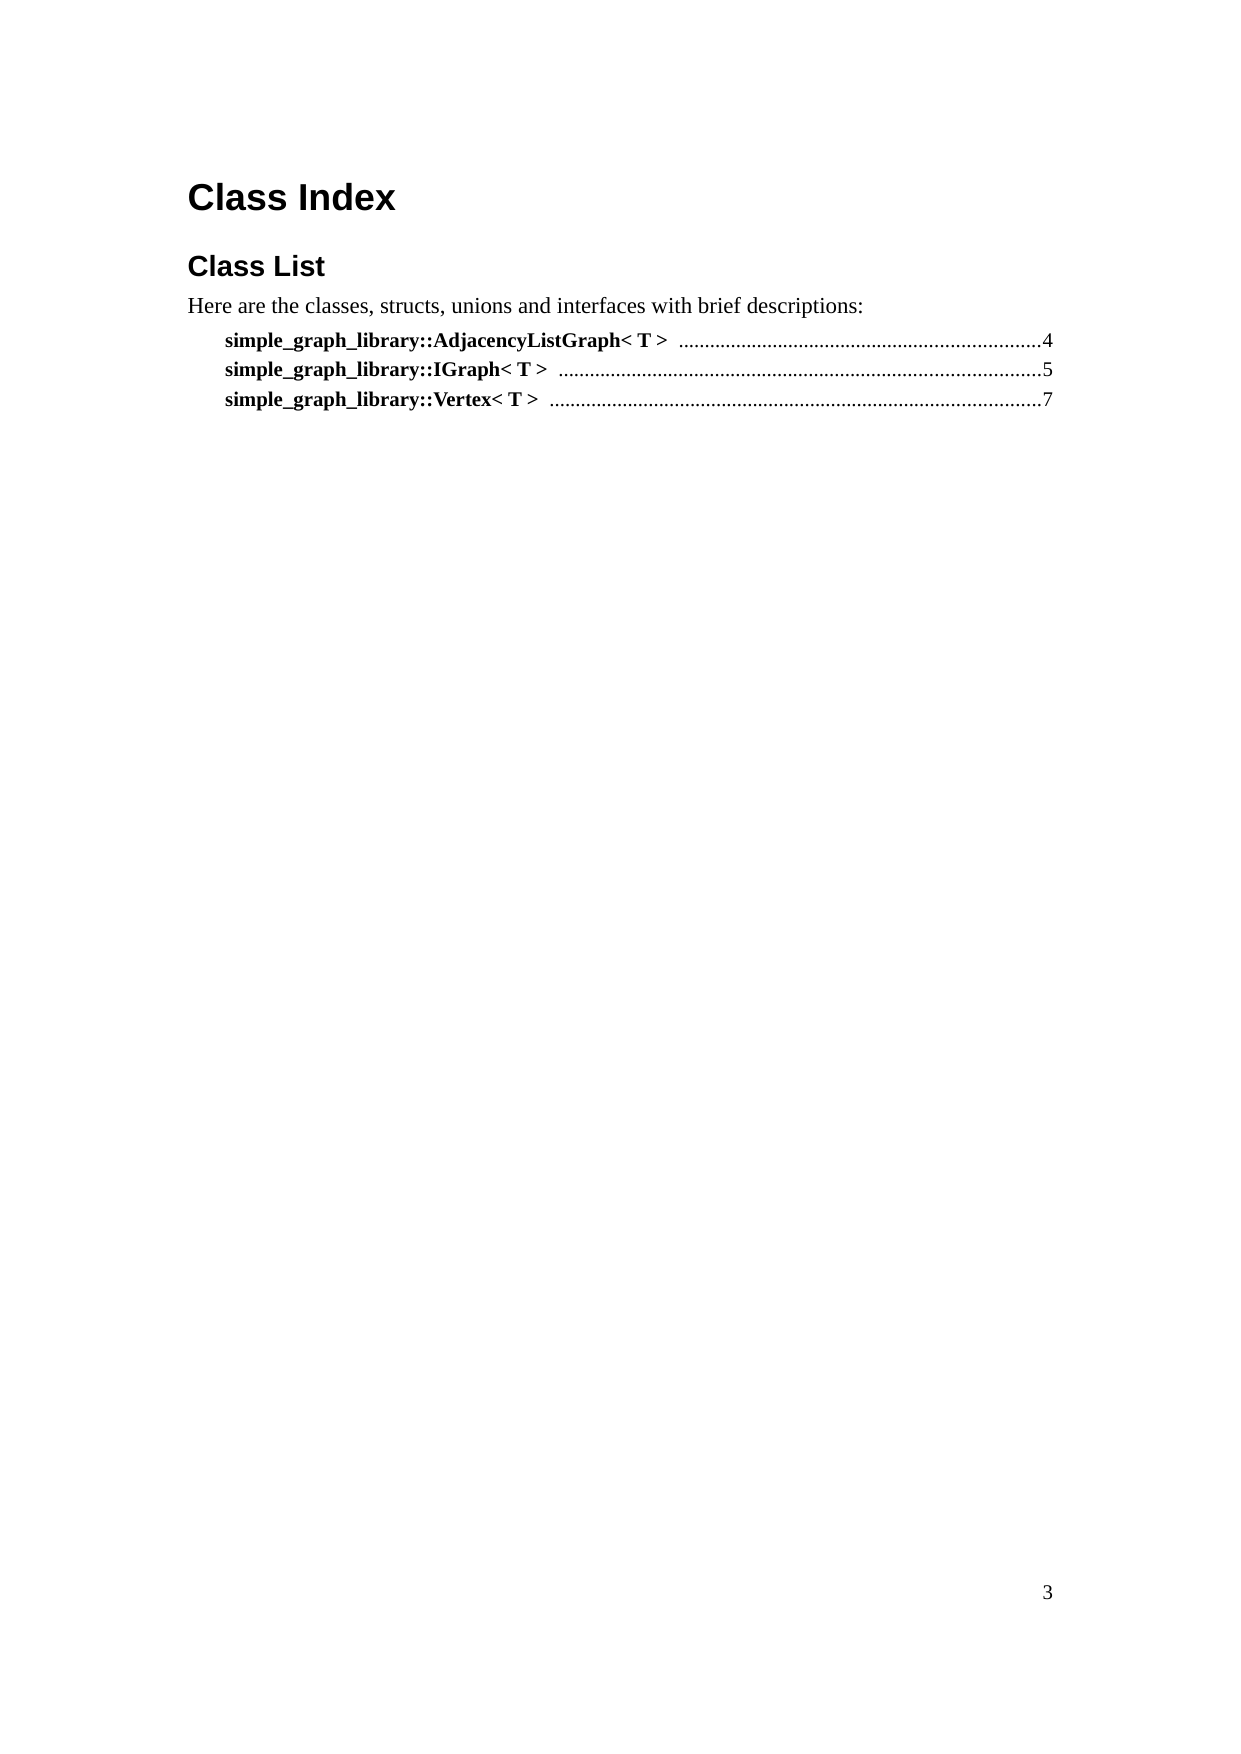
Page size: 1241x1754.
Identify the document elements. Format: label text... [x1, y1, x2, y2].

subtitle Class Index [187, 175, 1053, 218]
text simple_graph_library::IGraph< T > 5 [225, 357, 1053, 381]
text Here are the classes, structs, unions and interfaces with brief descriptions: [187, 292, 1053, 319]
text simple_graph_library::Vertex< T > 7 [225, 387, 1053, 411]
text simple_graph_library::AdjacencyListGraph< T > 4 [225, 328, 1053, 352]
subtitle Class List [187, 249, 1053, 283]
